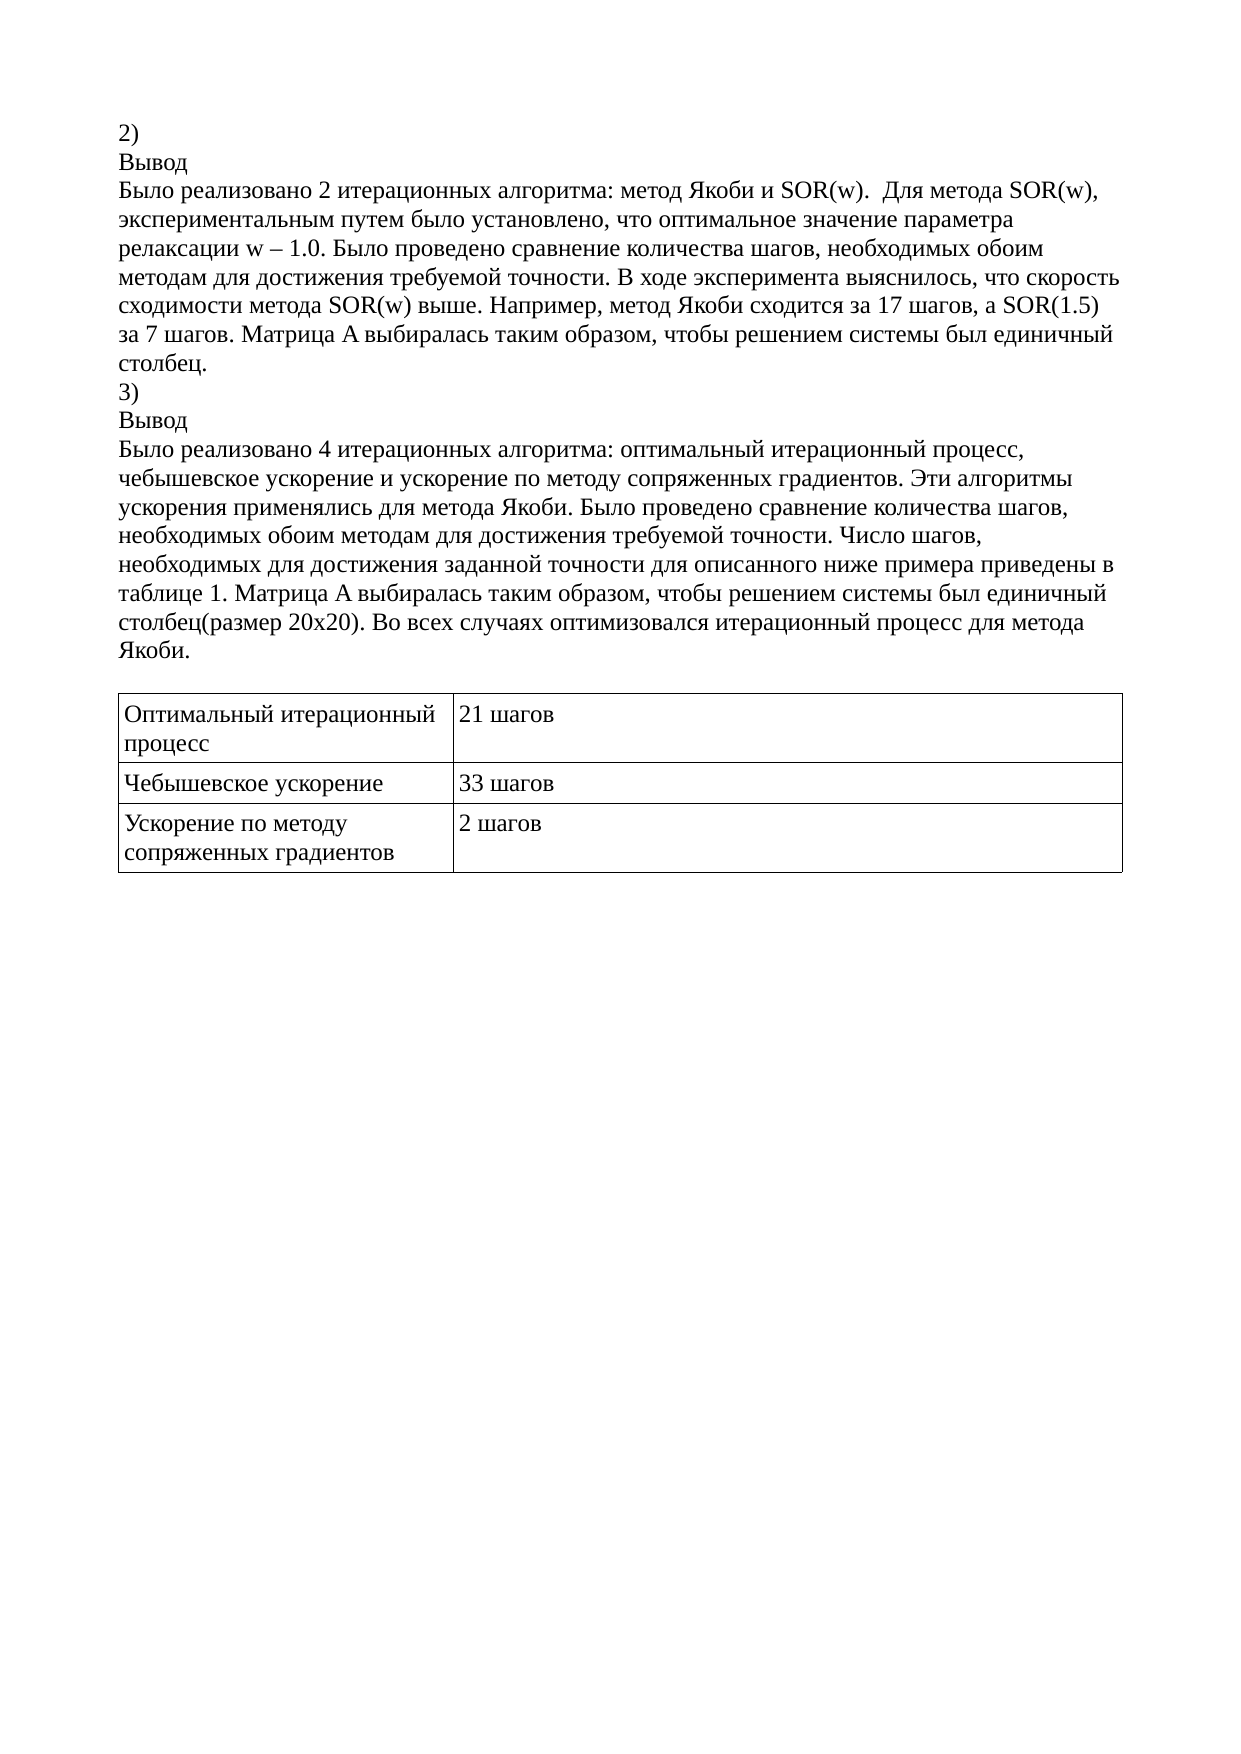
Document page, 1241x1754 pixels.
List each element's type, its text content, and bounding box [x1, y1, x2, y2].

text Вывод [118, 147, 1122, 176]
table_cell Чебышевское ускорение [119, 763, 453, 802]
table_header 21 шагов [454, 694, 1122, 762]
table_header Оптимальный итерационный процесс [119, 694, 453, 762]
text Вывод [118, 406, 1122, 434]
text 3) [118, 377, 1122, 406]
text Было реализовано 2 итерационных алгоритма: метод Якоби и SOR(w). Для метода SOR(w), экспериментальным путем было установлено, что оптимальное значение параметра релаксации w – 1.0. Было проведено сравнение количества шагов, необходимых обоим методам для достижения требуемой точности. В ходе эксперимента выяснилось, что скорость сходимости метода SOR(w) выше. Например, метод Якоби сходится за 17 шагов, а SOR(1.5) за 7 шагов. Матрица A выбиралась таким образом, чтобы решением системы был единичный столбец. [118, 176, 1122, 377]
table_cell 2 шагов [454, 804, 1122, 872]
text 2) [118, 118, 1122, 147]
table_cell 33 шагов [454, 763, 1122, 802]
text Было реализовано 4 итерационных алгоритма: оптимальный итерационный процесс, чебышевское ускорение и ускорение по методу сопряженных градиентов. Эти алгоритмы ускорения применялись для метода Якоби. Было проведено сравнение количества шагов, необходимых обоим методам для достижения требуемой точности. Число шагов, необходимых для достижения заданной точности для описанного ниже примера приведены в таблице 1. Матрица A выбиралась таким образом, чтобы решением системы был единичный столбец(размер 20х20). Во всех случаях оптимизовался итерационный процесс для метода Якоби. [118, 434, 1122, 664]
table_cell Ускорение по методу сопряженных градиентов [119, 804, 453, 872]
